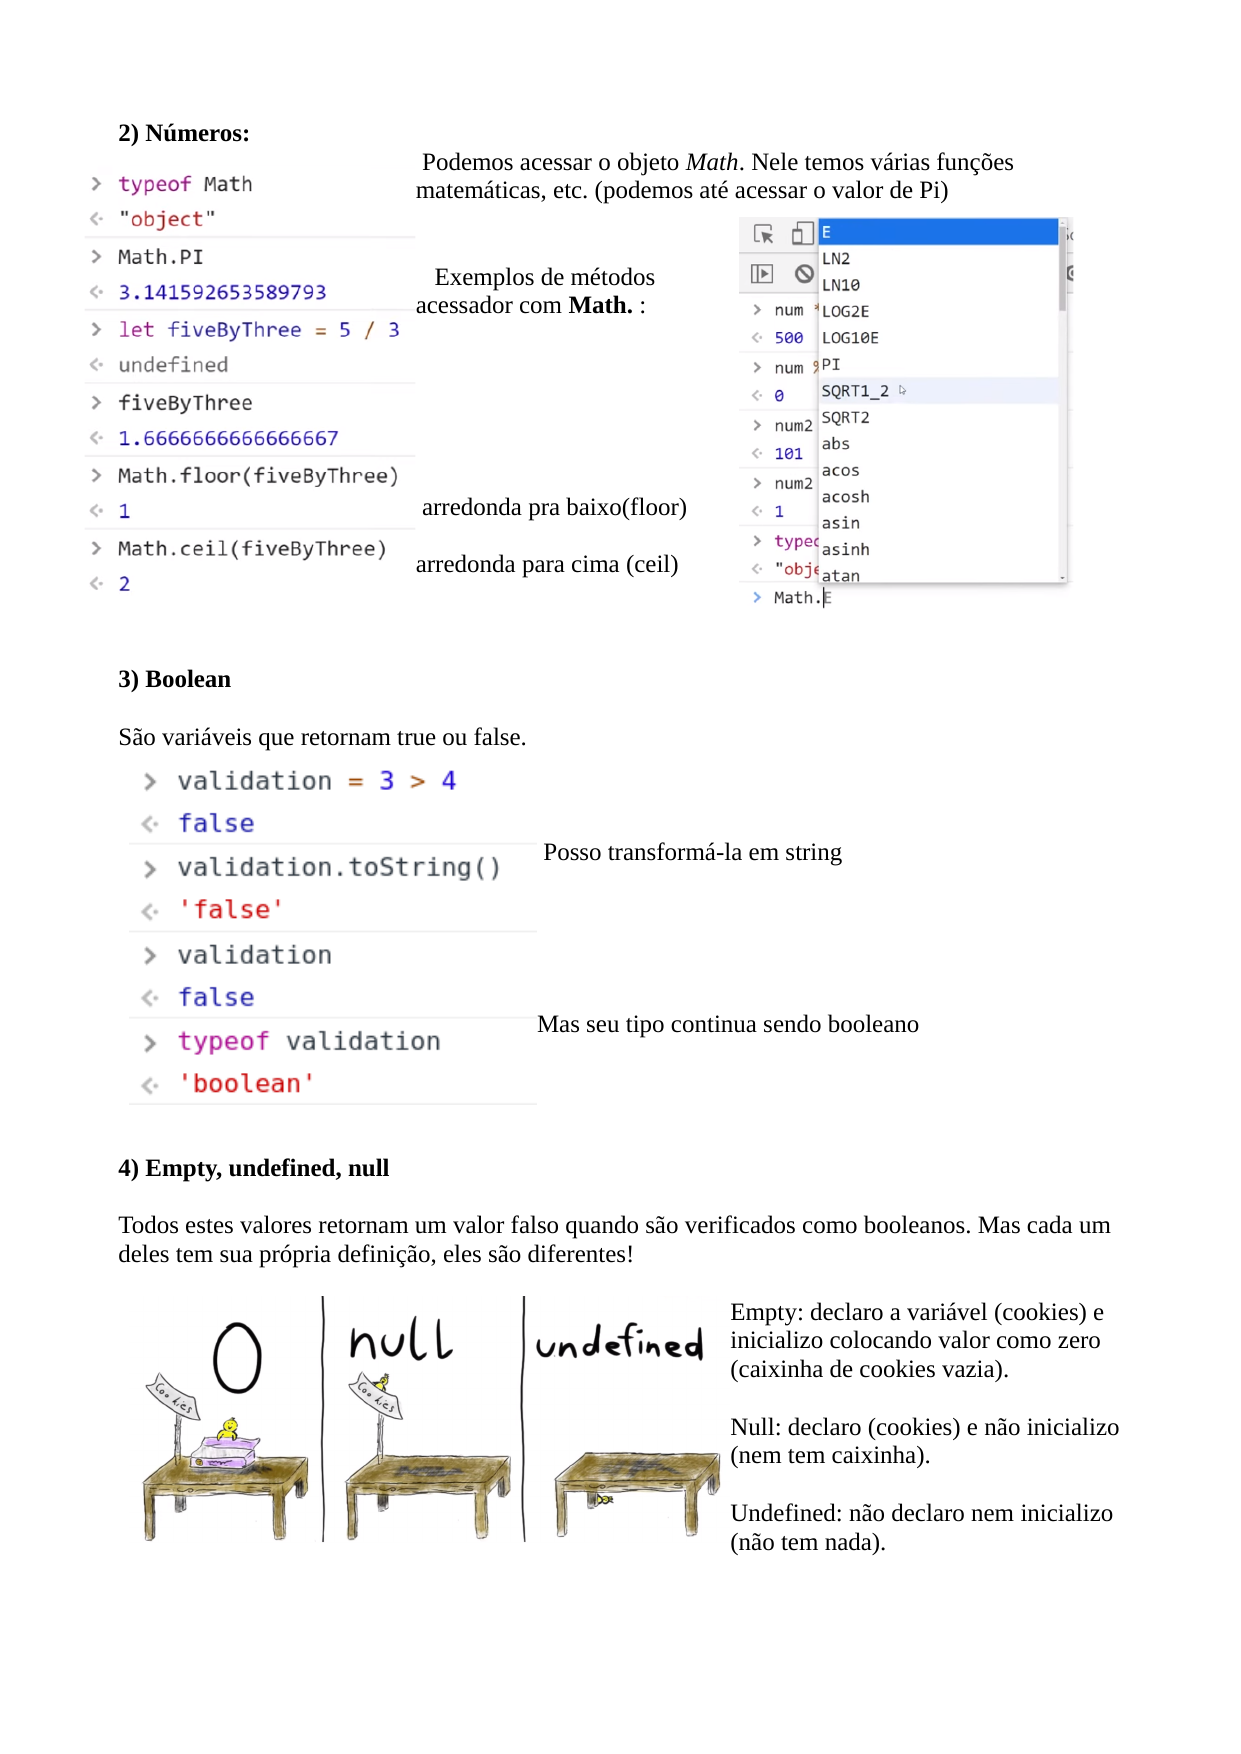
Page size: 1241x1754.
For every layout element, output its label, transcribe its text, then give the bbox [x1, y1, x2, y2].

text Empty: declaro a variável (cookies) e inicializo colocando valor como zero (caixinha de cookies vazia). [731, 1297, 1122, 1383]
text [1074, 549, 1122, 578]
picture [129, 1296, 731, 1543]
text 4) Empty, undefined, null [118, 1153, 1122, 1182]
text Todos estes valores retornam um valor falso quando são verificados como booleanos. Mas cada um deles tem sua própria definição, eles são diferentes! [118, 1211, 1122, 1268]
text Podemos acessar o objeto Math. Nele temos várias funções matemáticas, etc. (podemos até acessar o valor de Pi) [118, 147, 1122, 204]
text Exemplos de métodos acessador com Math. : [416, 262, 739, 319]
text São variáveis que retornam true ou false. [118, 722, 1122, 751]
text Null: declaro (cookies) e não inicializo (nem tem caixinha). [731, 1412, 1122, 1469]
picture [739, 217, 1074, 612]
text arredonda pra baixo(floor) [416, 492, 739, 521]
text Undefined: não declaro nem inicializo (não tem nada). [118, 1498, 1122, 1556]
text 3) Boolean [118, 664, 1122, 693]
text [1074, 262, 1122, 319]
text Mas seu tipo continua sendo booleano [537, 1009, 1122, 1038]
picture [129, 757, 537, 1105]
text Posso transformá-la em string [537, 837, 1122, 866]
text 2) Números: [118, 118, 1122, 147]
text [1074, 492, 1122, 521]
picture [84, 165, 416, 596]
text arredonda para cima (ceil) [416, 549, 739, 578]
